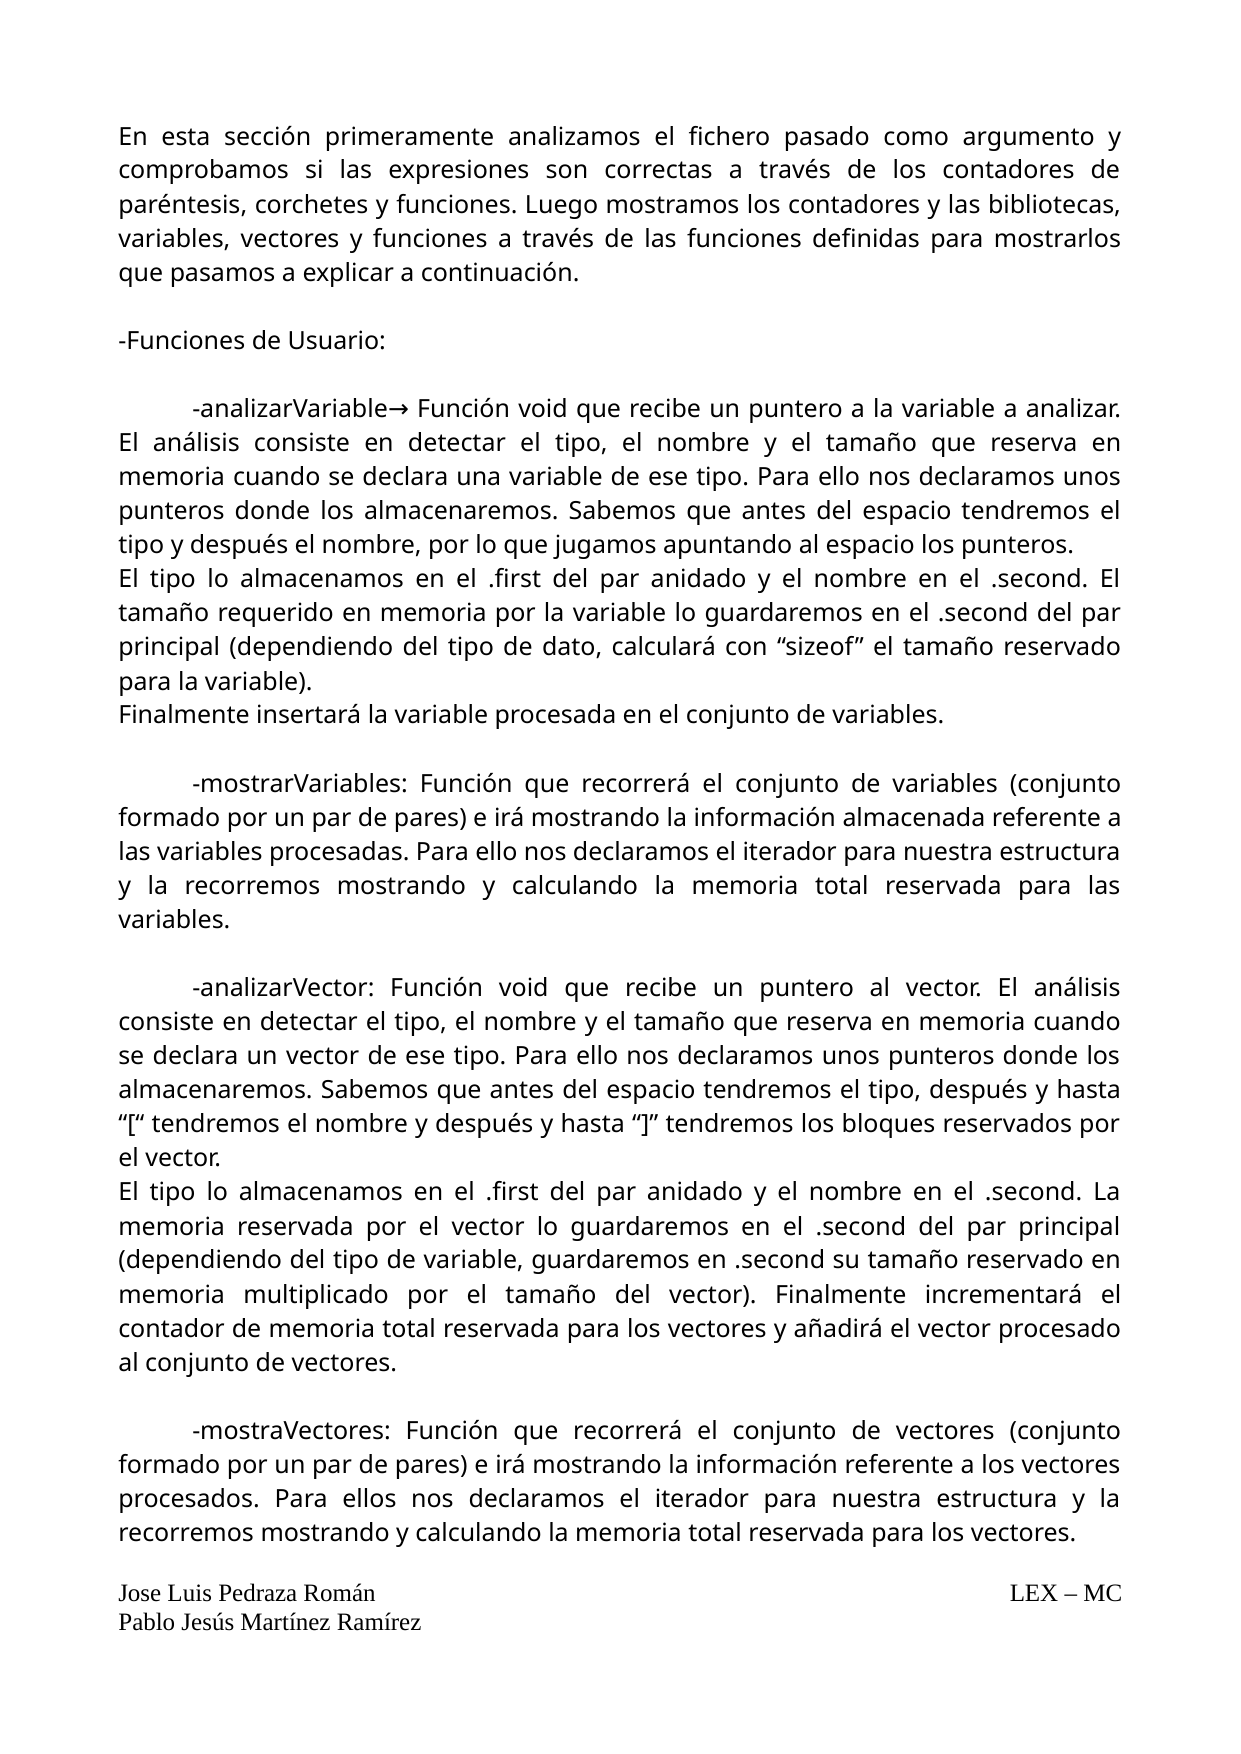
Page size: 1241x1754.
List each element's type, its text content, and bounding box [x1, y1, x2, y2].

text En esta sección primeramente analizamos el fichero pasado como argumento y comprobamos si las expresiones son correctas a través de los contadores de paréntesis, corchetes y funciones. Luego mostramos los contadores y las bibliotecas, variables, vectores y funciones a través de las funciones definidas para mostrarlos que pasamos a explicar a continuación. [118, 118, 1122, 288]
text El tipo lo almacenamos en el .first del par anidado y el nombre en el .second. El tamaño requerido en memoria por la variable lo guardaremos en el .second del par principal (dependiendo del tipo de dato, calculará con “sizeof” el tamaño reservado para la variable). [118, 561, 1122, 697]
text -analizarVector: Función void que recibe un puntero al vector. El análisis consiste en detectar el tipo, el nombre y el tamaño que reserva en memoria cuando se declara un vector de ese tipo. Para ello nos declaramos unos punteros donde los almacenaremos. Sabemos que antes del espacio tendremos el tipo, después y hasta “[“ tendremos el nombre y después y hasta “]” tendremos los bloques reservados por el vector. [118, 970, 1122, 1174]
text -Funciones de Usuario: [118, 322, 1122, 357]
text Finalmente insertará la variable procesada en el conjunto de variables. [118, 697, 1122, 731]
text -analizarVariable→ Función void que recibe un puntero a la variable a analizar. El análisis consiste en detectar el tipo, el nombre y el tamaño que reserva en memoria cuando se declara una variable de ese tipo. Para ello nos declaramos unos punteros donde los almacenaremos. Sabemos que antes del espacio tendremos el tipo y después el nombre, por lo que jugamos apuntando al espacio los punteros. [118, 391, 1122, 561]
text El tipo lo almacenamos en el .first del par anidado y el nombre en el .second. La memoria reservada por el vector lo guardaremos en el .second del par principal (dependiendo del tipo de variable, guardaremos en .second su tamaño reservado en memoria multiplicado por el tamaño del vector). Finalmente incrementará el contador de memoria total reservada para los vectores y añadirá el vector procesado al conjunto de vectores. [118, 1174, 1122, 1378]
text -mostraVectores: Función que recorrerá el conjunto de vectores (conjunto formado por un par de pares) e irá mostrando la información referente a los vectores procesados. Para ellos nos declaramos el iterador para nuestra estructura y la recorremos mostrando y calculando la memoria total reservada para los vectores. [118, 1412, 1122, 1549]
text -mostrarVariables: Función que recorrerá el conjunto de variables (conjunto formado por un par de pares) e irá mostrando la información almacenada referente a las variables procesadas. Para ello nos declaramos el iterador para nuestra estructura y la recorremos mostrando y calculando la memoria total reservada para las variables. [118, 765, 1122, 936]
